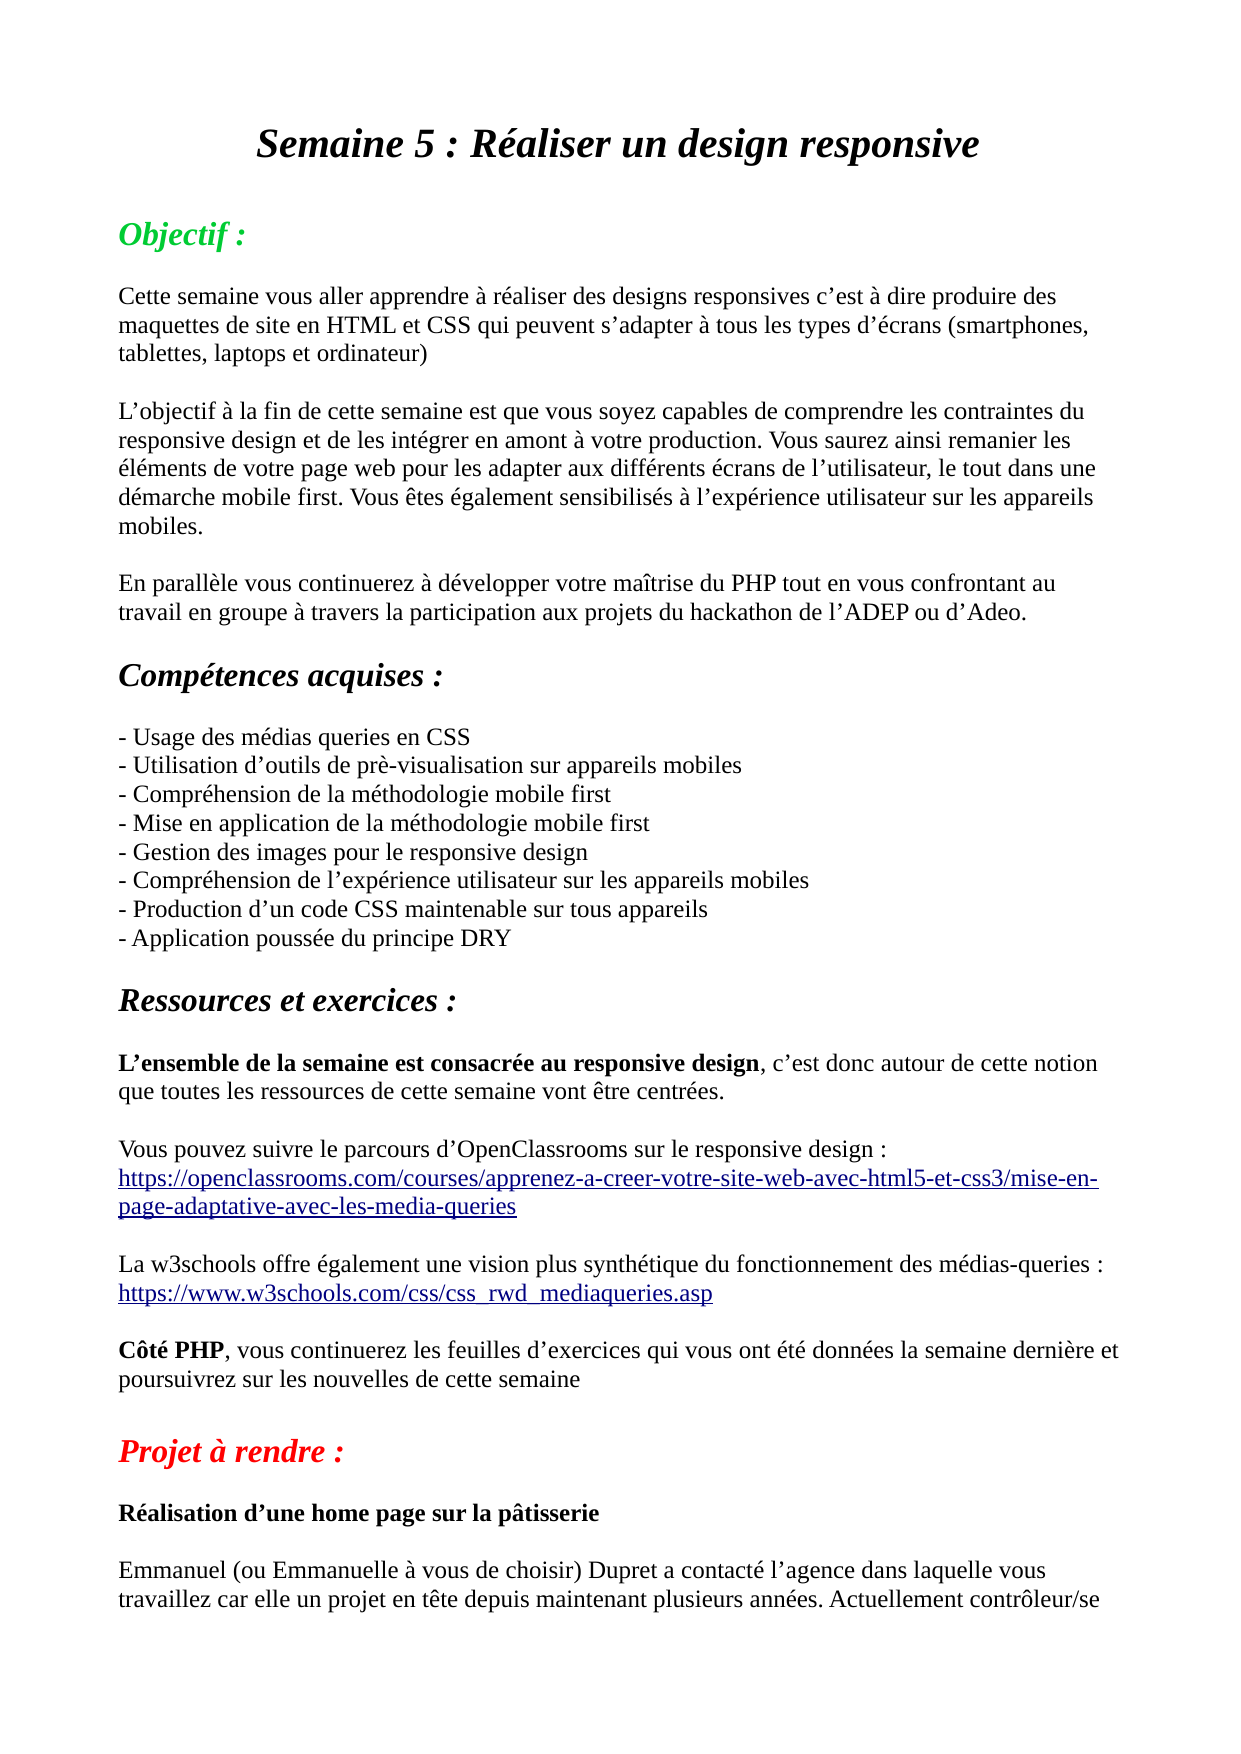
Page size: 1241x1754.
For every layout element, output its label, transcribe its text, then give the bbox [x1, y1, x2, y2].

text - Gestion des images pour le responsive design [118, 837, 1122, 866]
text - Usage des médias queries en CSS [118, 722, 1122, 751]
text https://www.w3schools.com/css/css_rwd_mediaqueries.asp [118, 1278, 1122, 1306]
text - Compréhension de la méthodologie mobile first [118, 779, 1122, 808]
text Ressources et exercices : [118, 981, 1122, 1019]
text Réalisation d’une home page sur la pâtisserie [118, 1498, 1122, 1527]
text En parallèle vous continuerez à développer votre maîtrise du PHP tout en vous confrontant au travail en groupe à travers la participation aux projets du hackathon de l’ADEP ou d’Adeo. [118, 568, 1122, 626]
text Compétences acquises : [118, 655, 1122, 693]
text - Application poussée du principe DRY [118, 923, 1122, 952]
text - Compréhension de l’expérience utilisateur sur les appareils mobiles [118, 866, 1122, 894]
text Projet à rendre : [118, 1431, 1122, 1469]
text Emmanuel (ou Emmanuelle à vous de choisir) Dupret a contacté l’agence dans laquelle vous travaillez car elle un projet en tête depuis maintenant plusieurs années. Actuellement contrôleur/se [118, 1556, 1122, 1613]
text La w3schools offre également une vision plus synthétique du fonctionnement des médias-queries : [118, 1249, 1122, 1278]
text L’ensemble de la semaine est consacrée au responsive design, c’est donc autour de cette notion que toutes les ressources de cette semaine vont être centrées. [118, 1048, 1122, 1105]
text Semaine 5 : Réaliser un design responsive [118, 118, 1122, 166]
text Côté PHP, vous continuerez les feuilles d’exercices qui vous ont été données la semaine dernière et poursuivrez sur les nouvelles de cette semaine [118, 1335, 1122, 1393]
text Cette semaine vous aller apprendre à réaliser des designs responsives c’est à dire produire des maquettes de site en HTML et CSS qui peuvent s’adapter à tous les types d’écrans (smartphones, tablettes, laptops et ordinateur) [118, 281, 1122, 367]
text - Utilisation d’outils de prè-visualisation sur appareils mobiles [118, 751, 1122, 779]
text - Mise en application de la méthodologie mobile first [118, 808, 1122, 837]
text - Production d’un code CSS maintenable sur tous appareils [118, 894, 1122, 923]
text Objectif : [118, 214, 1122, 252]
text L’objectif à la fin de cette semaine est que vous soyez capables de comprendre les contraintes du responsive design et de les intégrer en amont à votre production. Vous saurez ainsi remanier les éléments de votre page web pour les adapter aux différents écrans de l’utilisateur, le tout dans une démarche mobile first. Vous êtes également sensibilisés à l’expérience utilisateur sur les appareils mobiles. [118, 396, 1122, 540]
text Vous pouvez suivre le parcours d’OpenClassrooms sur le responsive design : https://openclassrooms.com/courses/apprenez-a-creer-votre-site-web-avec-html5-et-css3/mise-en-page-adaptative-avec-les-media-queries [118, 1134, 1122, 1220]
